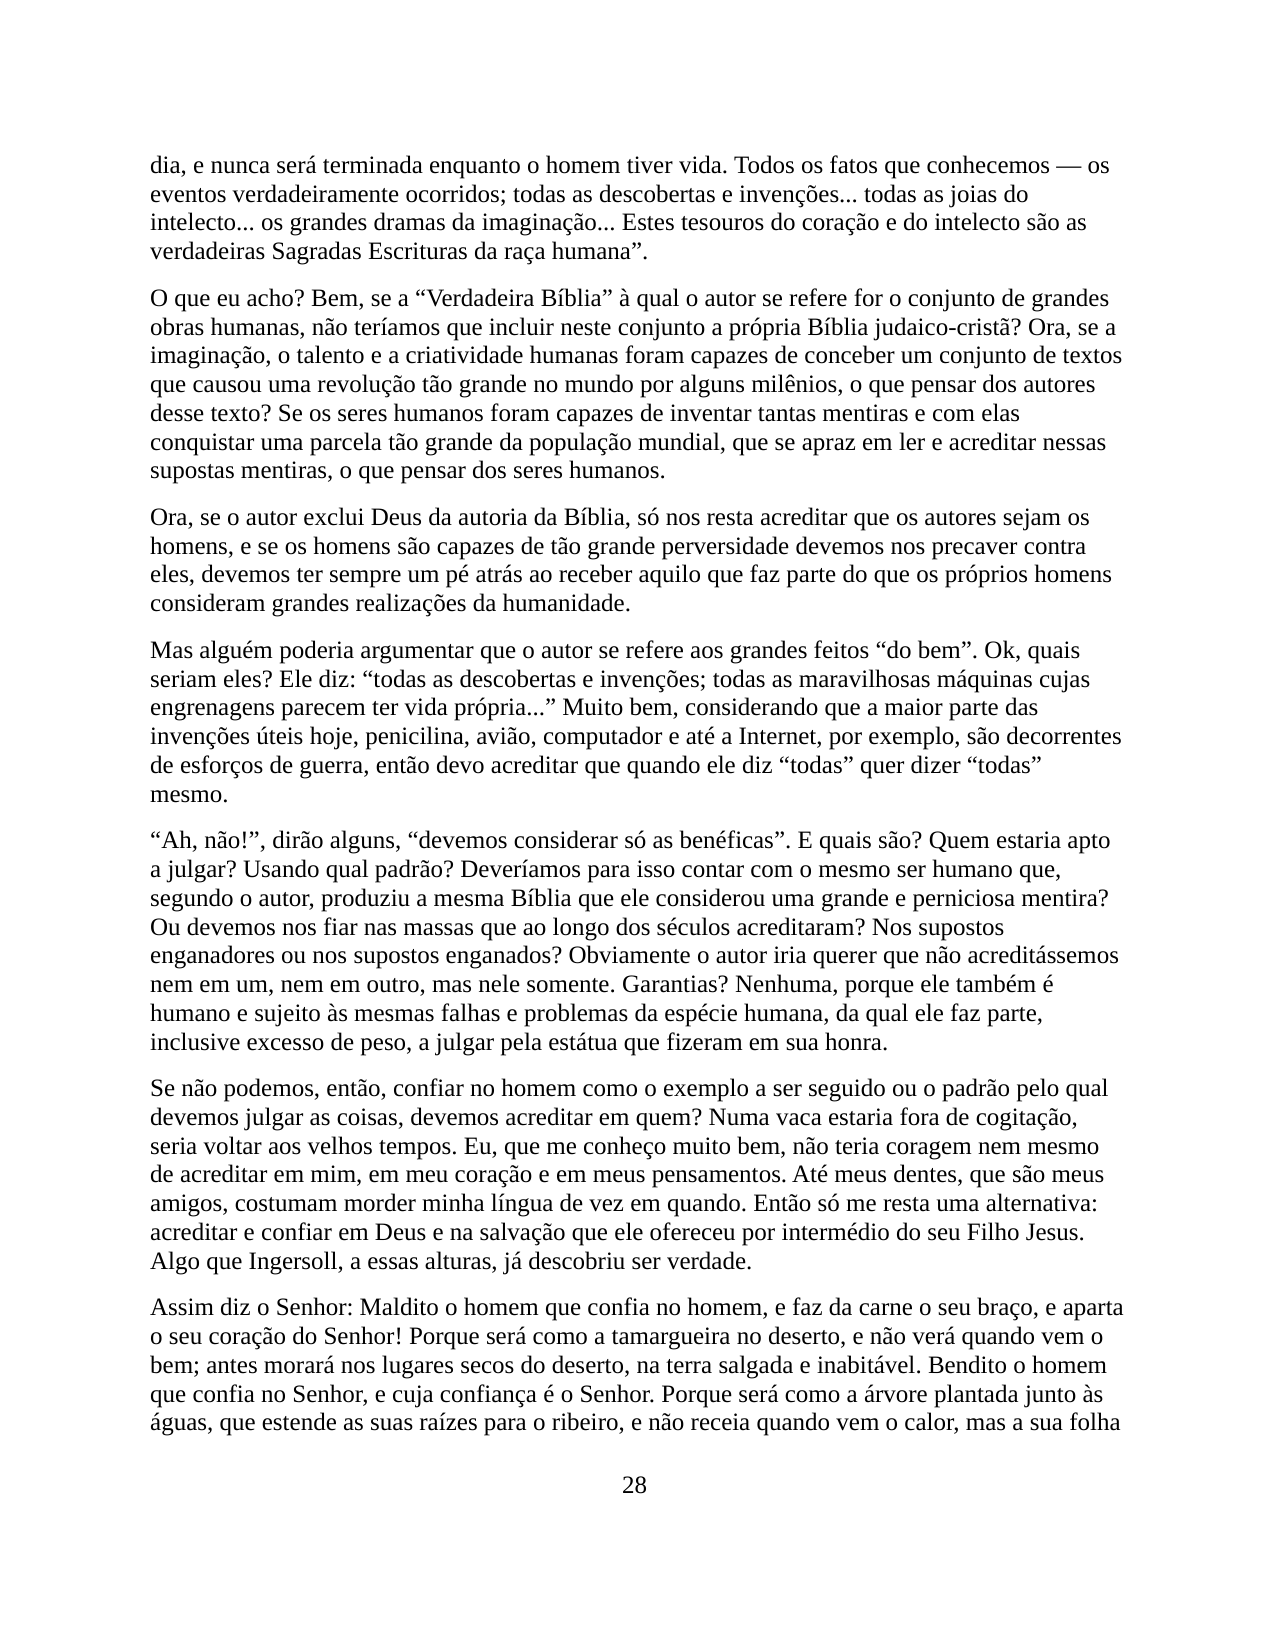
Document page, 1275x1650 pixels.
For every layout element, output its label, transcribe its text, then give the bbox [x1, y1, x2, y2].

text “Ah, não!”, dirão alguns, “devemos considerar só as benéficas”. E quais são? Quem estaria apto a julgar? Usando qual padrão? Deveríamos para isso contar com o mesmo ser humano que, segundo o autor, produziu a mesma Bíblia que ele considerou uma grande e perniciosa mentira? Ou devemos nos fiar nas massas que ao longo dos séculos acreditaram? Nos supostos enganadores ou nos supostos enganados? Obviamente o autor iria querer que não acreditássemos nem em um, nem em outro, mas nele somente. Garantias? Nenhuma, porque ele também é humano e sujeito às mesmas falhas e problemas da espécie humana, da qual ele faz parte, inclusive excesso de peso, a julgar pela estátua que fizeram em sua honra. [150, 825, 1125, 1055]
text Assim diz o Senhor: Maldito o homem que confia no homem, e faz da carne o seu braço, e aparta o seu coração do Senhor! Porque será como a tamargueira no deserto, e não verá quando vem o bem; antes morará nos lugares secos do deserto, na terra salgada e inabitável. Bendito o homem que confia no Senhor, e cuja confiança é o Senhor. Porque será como a árvore plantada junto às águas, que estende as suas raízes para o ribeiro, e não receia quando vem o calor, mas a sua folha [150, 1292, 1125, 1436]
text Ora, se o autor exclui Deus da autoria da Bíblia, só nos resta acreditar que os autores sejam os homens, e se os homens são capazes de tão grande perversidade devemos nos precaver contra eles, devemos ter sempre um pé atrás ao receber aquilo que faz parte do que os próprios homens consideram grandes realizações da humanidade. [150, 502, 1125, 617]
text dia, e nunca será terminada enquanto o homem tiver vida. Todos os fatos que conhecemos — os eventos verdadeiramente ocorridos; todas as descobertas e invenções... todas as joias do intelecto... os grandes dramas da imaginação... Estes tesouros do coração e do intelecto são as verdadeiras Sagradas Escrituras da raça humana”. [150, 150, 1125, 265]
text Se não podemos, então, confiar no homem como o exemplo a ser seguido ou o padrão pelo qual devemos julgar as coisas, devemos acreditar em quem? Numa vaca estaria fora de cogitação, seria voltar aos velhos tempos. Eu, que me conheço muito bem, não teria coragem nem mesmo de acreditar em mim, em meu coração e em meus pensamentos. Até meus dentes, que são meus amigos, costumam morder minha língua de vez em quando. Então só me resta uma alternativa: acreditar e confiar em Deus e na salvação que ele ofereceu por intermédio do seu Filho Jesus. Algo que Ingersoll, a essas alturas, já descobriu ser verdade. [150, 1073, 1125, 1274]
text Mas alguém poderia argumentar que o autor se refere aos grandes feitos “do bem”. Ok, quais seriam eles? Ele diz: “todas as descobertas e invenções; todas as maravilhosas máquinas cujas engrenagens parecem ter vida própria...” Muito bem, considerando que a maior parte das invenções úteis hoje, penicilina, avião, computador e até a Internet, por exemplo, são decorrentes de esforços de guerra, então devo acreditar que quando ele diz “todas” quer dizer “todas” mesmo. [150, 635, 1125, 807]
text O que eu acho? Bem, se a “Verdadeira Bíblia” à qual o autor se refere for o conjunto de grandes obras humanas, não teríamos que incluir neste conjunto a própria Bíblia judaico-cristã? Ora, se a imaginação, o talento e a criatividade humanas foram capazes de conceber um conjunto de textos que causou uma revolução tão grande no mundo por alguns milênios, o que pensar dos autores desse texto? Se os seres humanos foram capazes de inventar tantas mentiras e com elas conquistar uma parcela tão grande da população mundial, que se apraz em ler e acreditar nessas supostas mentiras, o que pensar dos seres humanos. [150, 283, 1125, 484]
